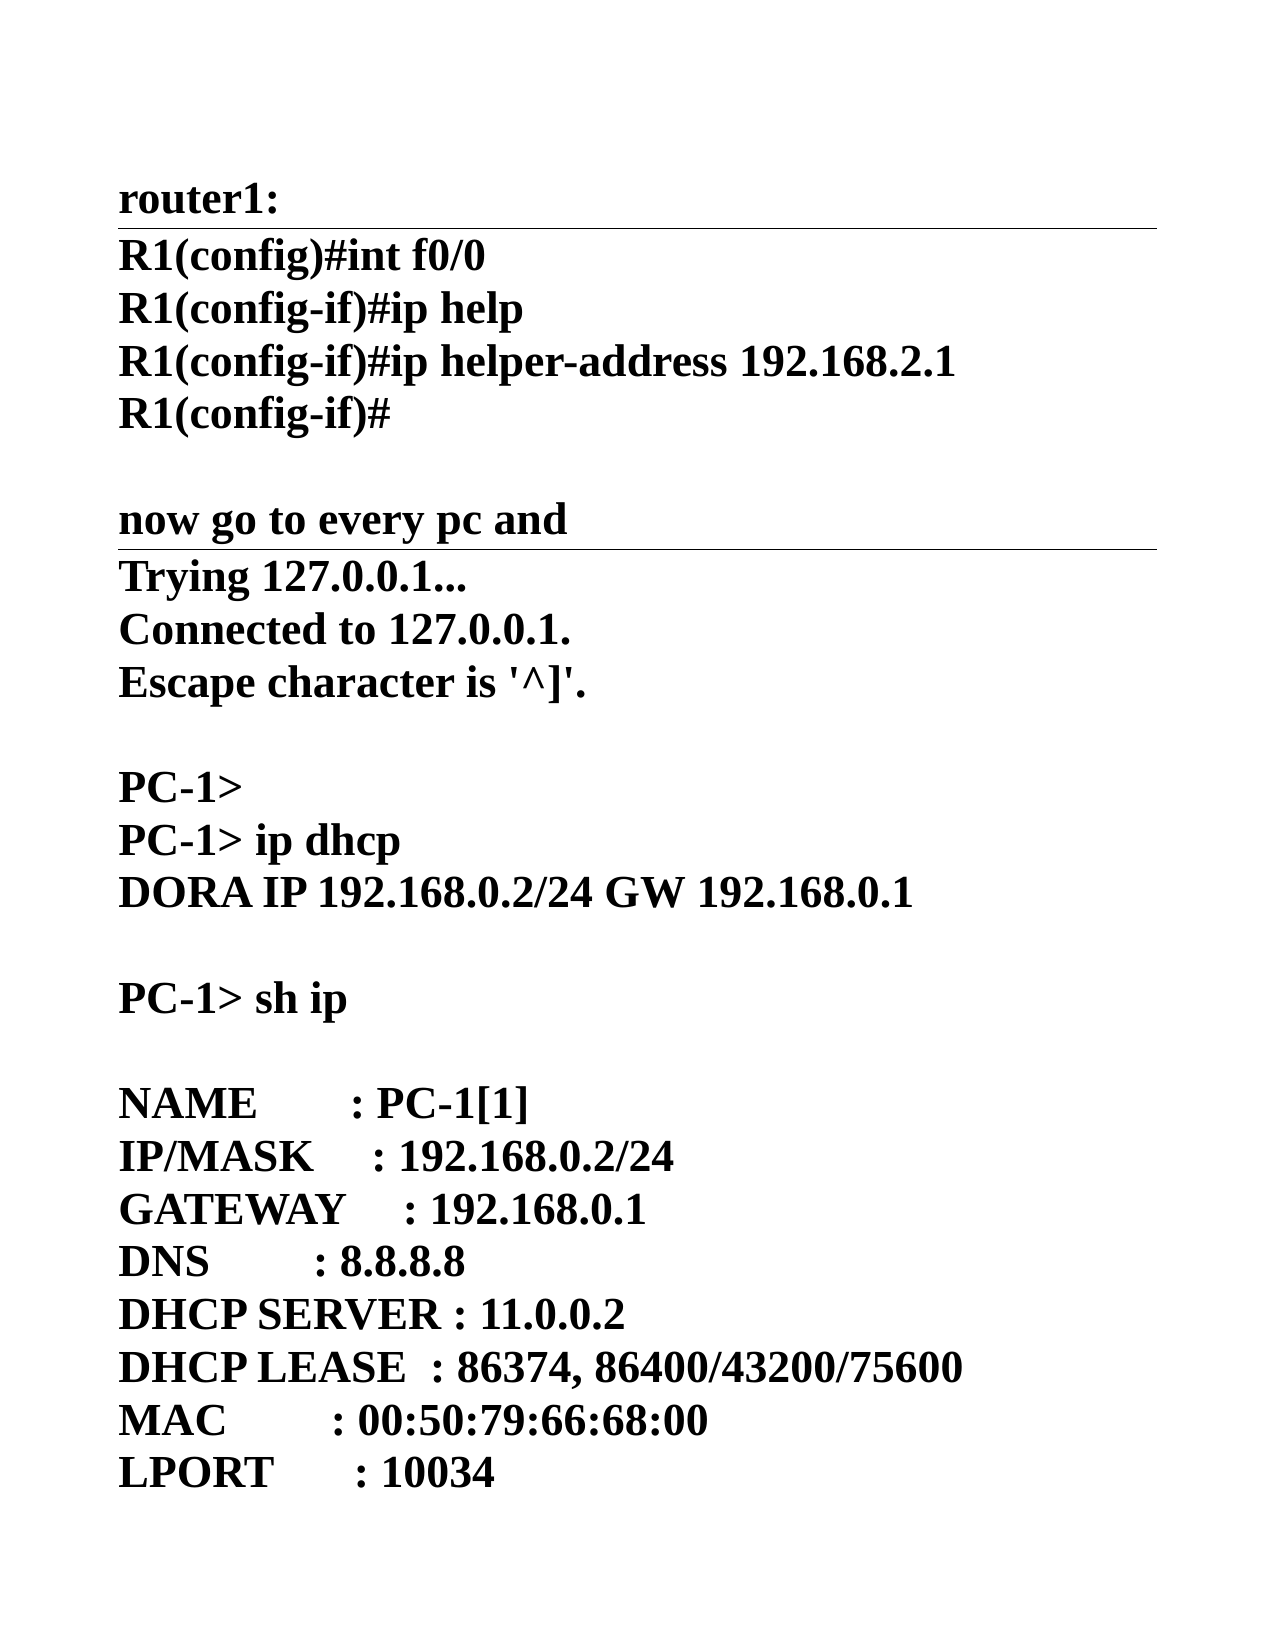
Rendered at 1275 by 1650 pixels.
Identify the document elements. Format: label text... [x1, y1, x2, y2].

text MAC : 00:50:79:66:68:00 [118, 1392, 1157, 1445]
text PC-1> [118, 759, 1157, 812]
text Escape character is '^]'. [118, 654, 1157, 707]
text DNS : 8.8.8.8 [118, 1234, 1157, 1287]
text R1(config-if)#ip helper-address 192.168.2.1 [118, 333, 1157, 386]
text R1(config-if)#ip help [118, 281, 1157, 333]
text R1(config)#int f0/0 [118, 229, 1157, 281]
text IP/MASK : 192.168.0.2/24 [118, 1128, 1157, 1181]
text DORA IP 192.168.0.2/24 GW 192.168.0.1 [118, 865, 1157, 918]
text DHCP SERVER : 11.0.0.2 [118, 1287, 1157, 1339]
text now go to every pc and [118, 492, 1157, 549]
text LPORT : 10034 [118, 1445, 1157, 1497]
text DHCP LEASE : 86374, 86400/43200/75600 [118, 1339, 1157, 1392]
text PC-1> sh ip [118, 970, 1157, 1023]
text NAME : PC-1[1] [118, 1076, 1157, 1128]
text Connected to 127.0.0.1. [118, 601, 1157, 654]
text PC-1> ip dhcp [118, 812, 1157, 865]
text R1(config-if)# [118, 386, 1157, 439]
text router1: [118, 171, 1157, 228]
text Trying 127.0.0.1... [118, 550, 1157, 601]
text GATEWAY : 192.168.0.1 [118, 1181, 1157, 1234]
